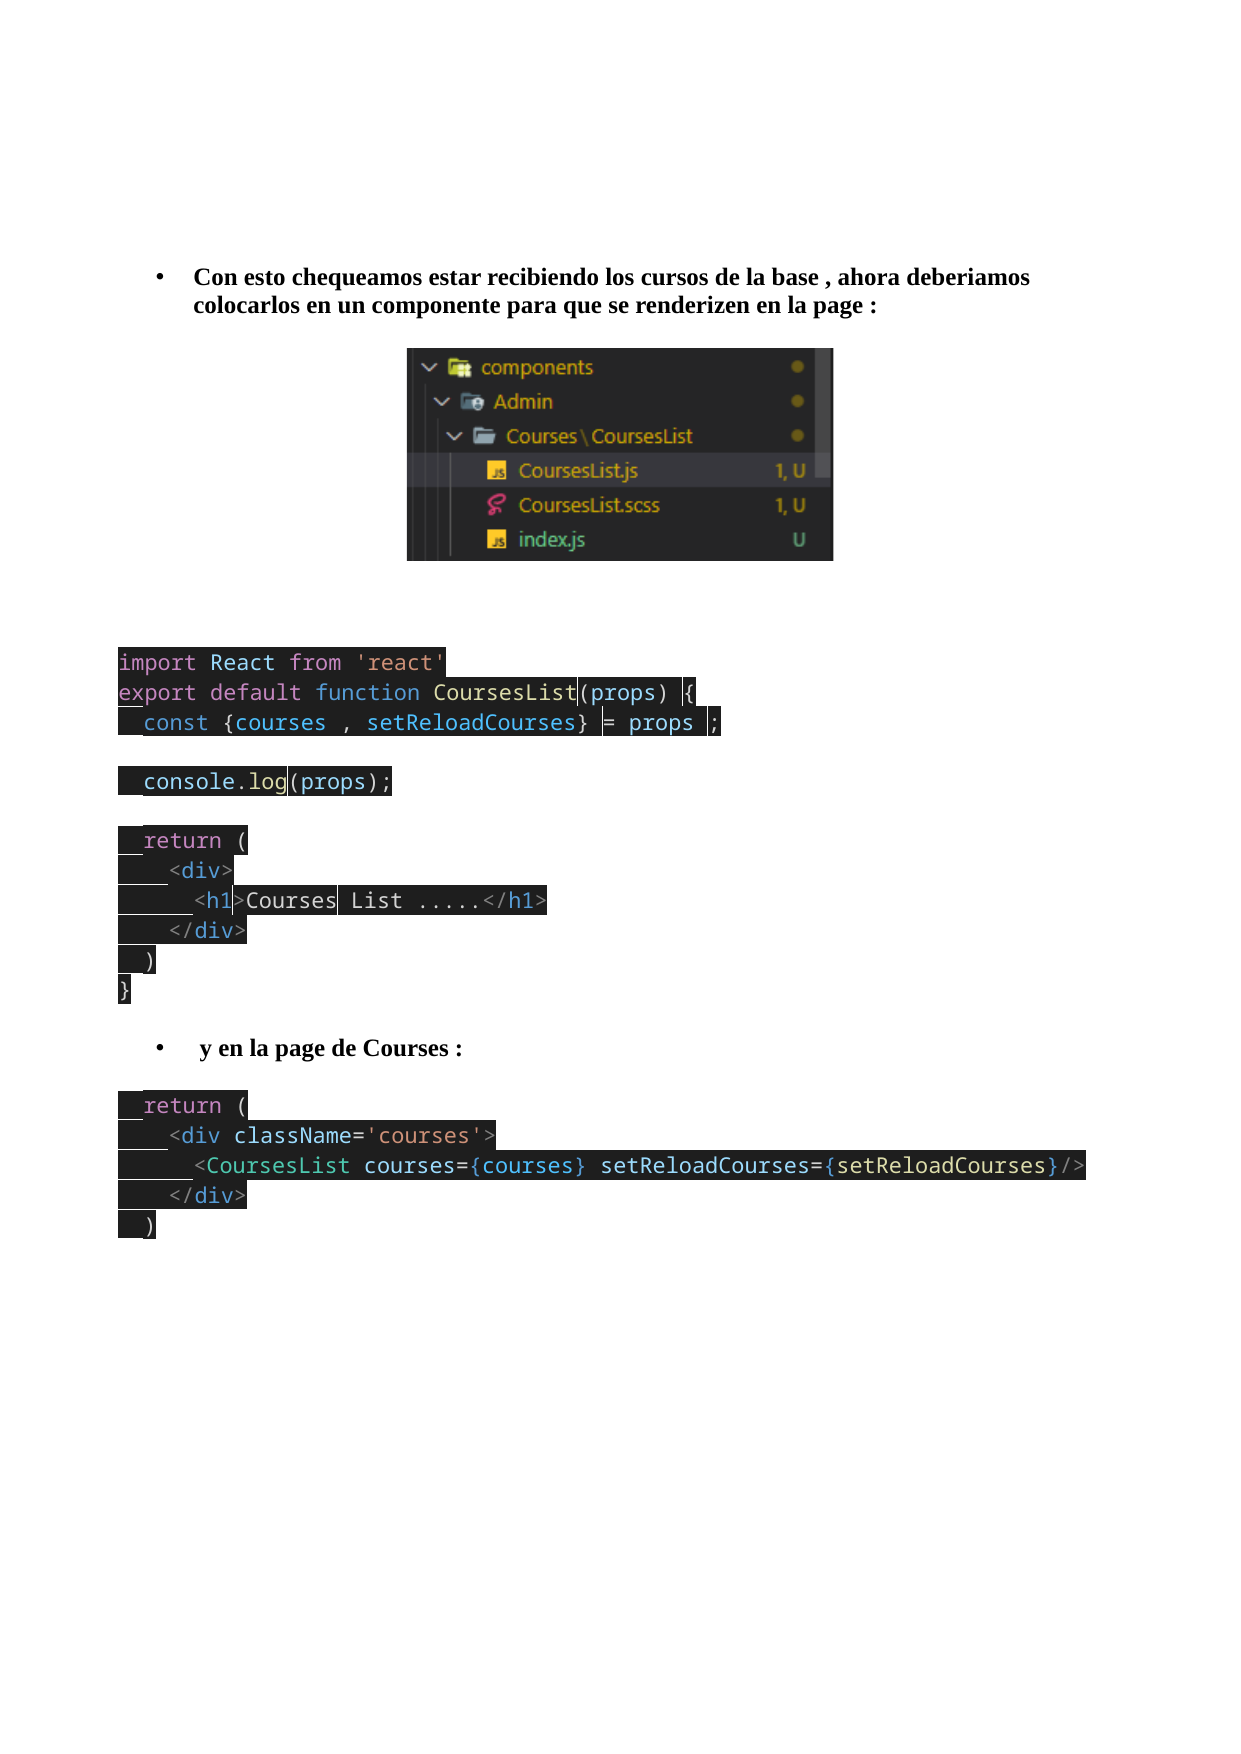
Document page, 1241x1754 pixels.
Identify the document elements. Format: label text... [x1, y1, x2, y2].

text </div> [118, 915, 1122, 944]
text <h1>Courses List .....</h1> [118, 885, 1122, 915]
list Con esto chequeamos estar recibiendo los cursos de la base , ahora deberiamos colocarlos en un componente para que se renderizen en la page : [156, 262, 1122, 319]
text export default function CoursesList(props) { [118, 677, 1122, 706]
list y en la page de Courses : [156, 1033, 1122, 1062]
text console.log(props); [118, 766, 1122, 796]
text import React from 'react' [118, 647, 1122, 677]
text } [118, 974, 1122, 1004]
picture [406, 348, 834, 561]
text <div> [118, 855, 1122, 885]
text return ( [118, 1090, 1122, 1120]
text const {courses , setReloadCourses} = props ; [118, 706, 1122, 736]
text <CoursesList courses={courses} setReloadCourses={setReloadCourses}/> [118, 1150, 1122, 1180]
text return ( [118, 825, 1122, 855]
text ) [118, 944, 1122, 974]
text <div className='courses'> [118, 1120, 1122, 1150]
text ) [118, 1209, 1122, 1239]
text </div> [118, 1180, 1122, 1209]
